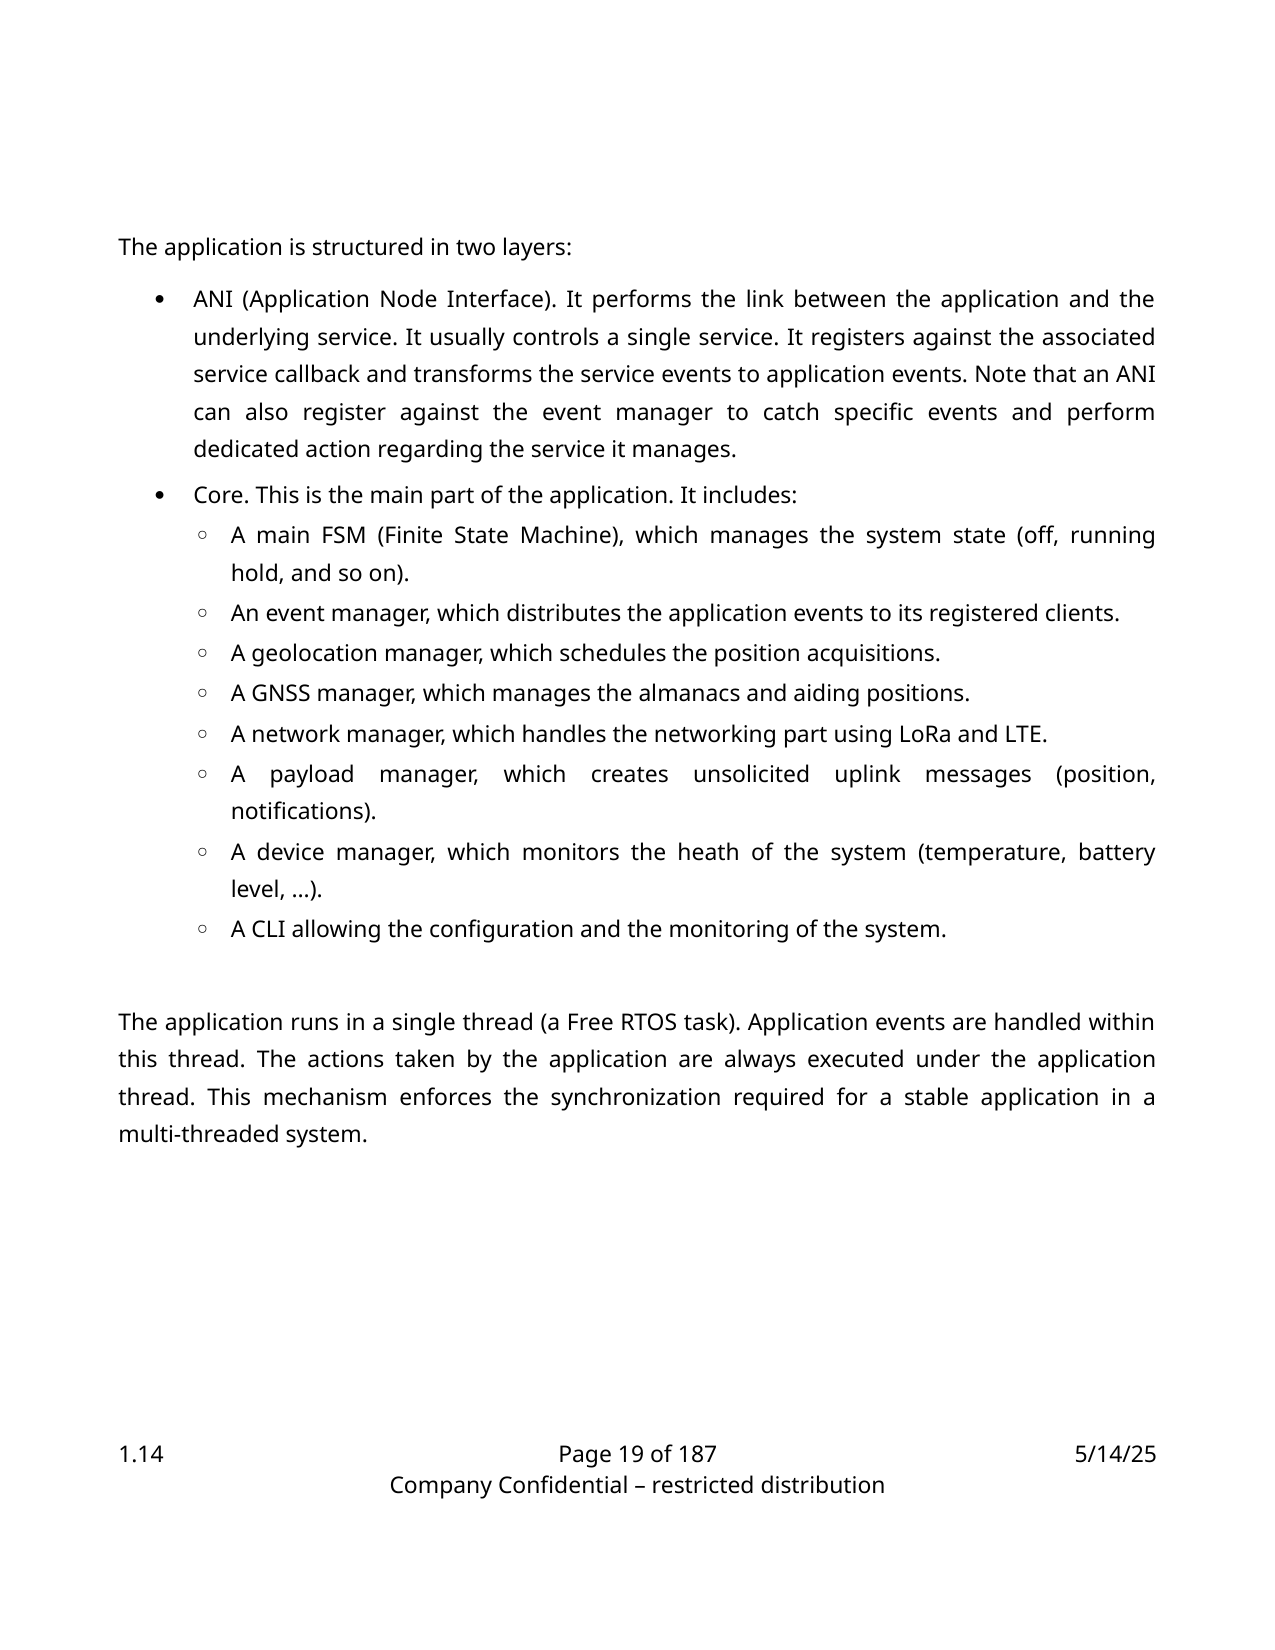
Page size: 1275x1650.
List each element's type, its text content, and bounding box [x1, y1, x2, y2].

list Core. This is the main part of the application. It includes: [156, 479, 1157, 510]
list A main FSM (Finite State Machine), which manages the system state (off, running hold, and so on). [193, 519, 1157, 588]
list A geolocation manager, which schedules the position acquisitions. [193, 637, 1157, 668]
list An event manager, which distributes the application events to its registered clients. [193, 597, 1157, 628]
list A device manager, which monitors the heath of the system (temperature, battery level, …). [193, 836, 1157, 904]
text The application runs in a single thread (a Free RTOS task). Application events are handled within this thread. The actions taken by the application are always executed under the application thread. This mechanism enforces the synchronization required for a stable application in a multi-threaded system. [118, 1006, 1157, 1149]
text The application is structured in two layers: [118, 231, 1157, 262]
list A CLI allowing the configuration and the monitoring of the system. [193, 913, 1157, 944]
list A GNSS manager, which manages the almanacs and aiding positions. [193, 677, 1157, 709]
list A network manager, which handles the networking part using LoRa and LTE. [193, 718, 1157, 749]
list A payload manager, which creates unsolicited uplink messages (position, notifications). [193, 758, 1157, 827]
list ANI (Application Node Interface). It performs the link between the application and the underlying service. It usually controls a single service. It registers against the associated service callback and transforms the service events to application events. Note that an ANI can also register against the event manager to catch specific events and perform dedicated action regarding the service it manages. [156, 283, 1157, 464]
